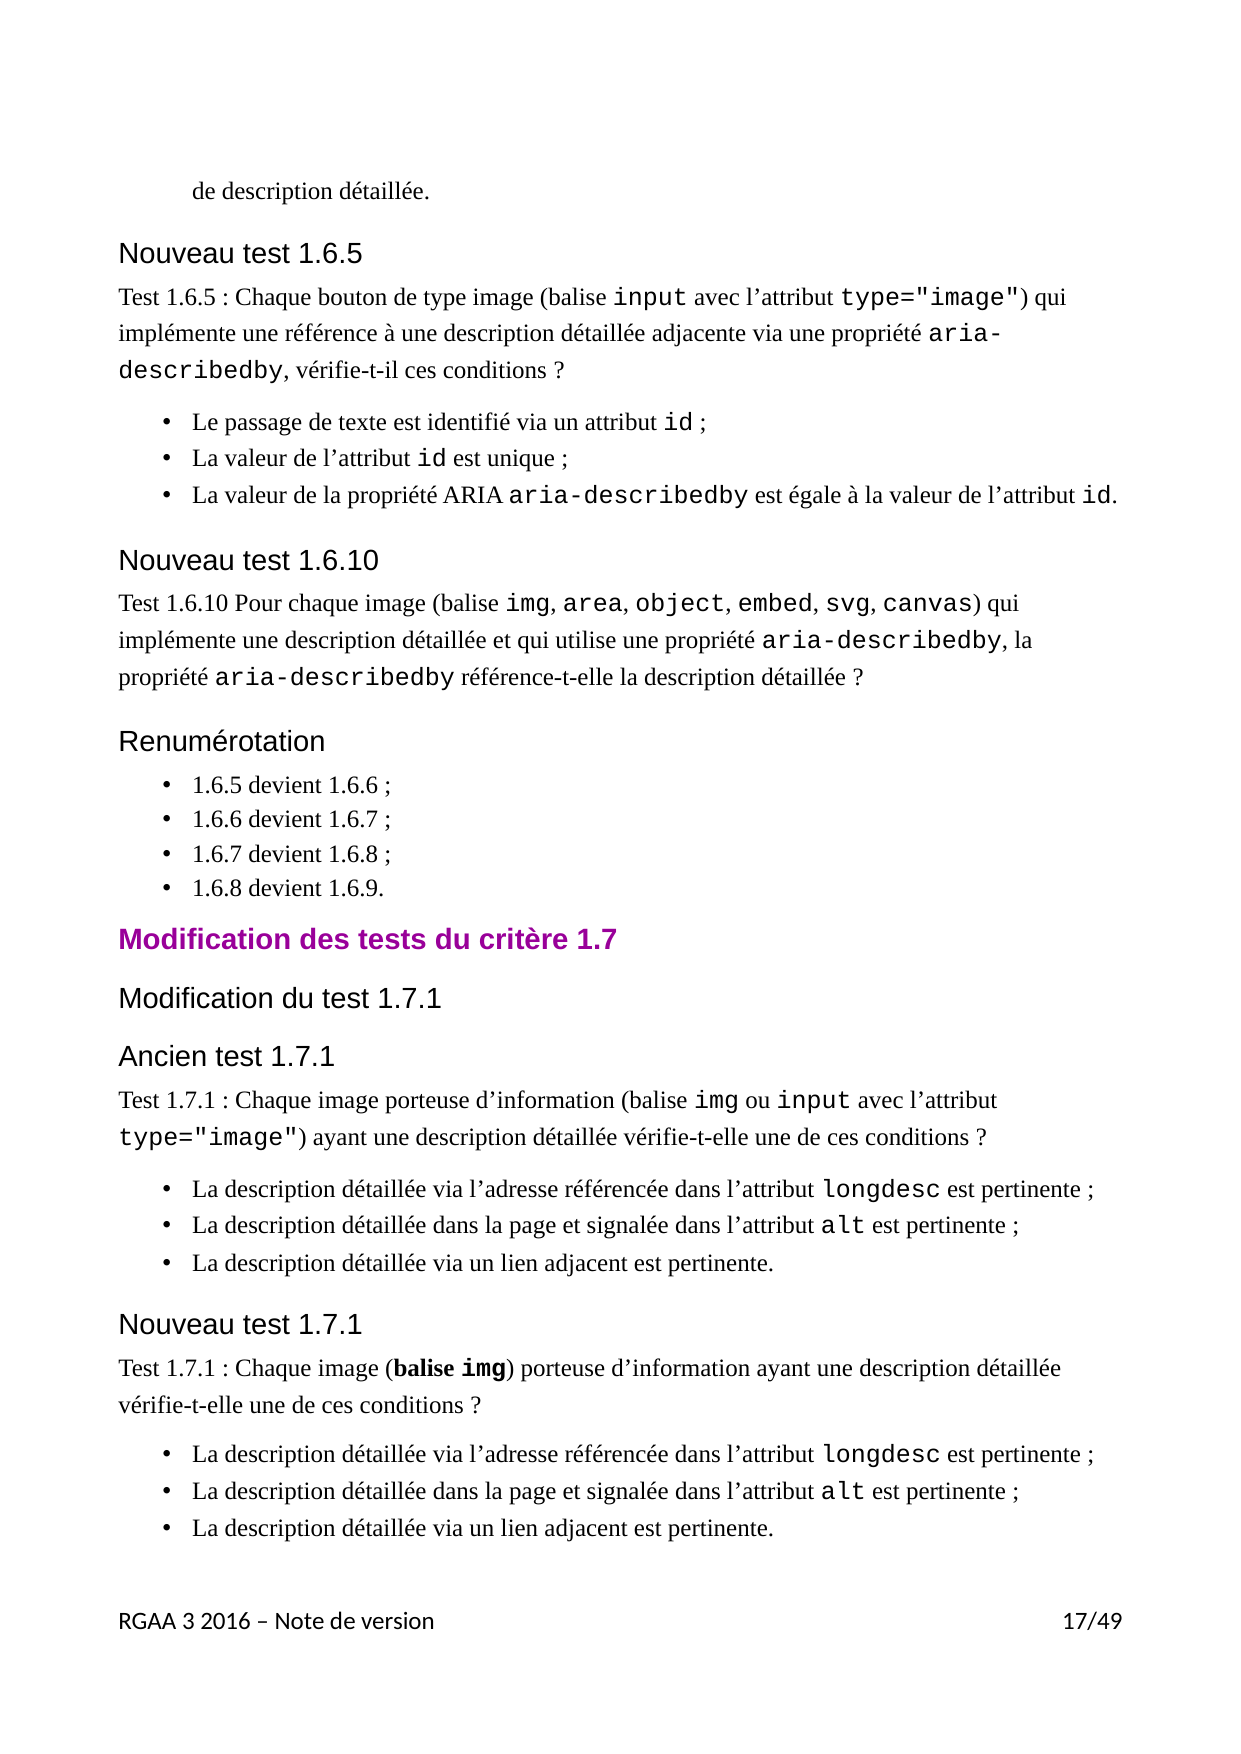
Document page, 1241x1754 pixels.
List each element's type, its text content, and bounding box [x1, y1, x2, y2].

list 1.6.8 devient 1.6.9. [162, 873, 1122, 902]
text Test 1.6.5 : Chaque bouton de type image (balise input avec l’attribut type="image") qui implémente une référence à une description détaillée adjacente via une propriété aria-describedby, vérifie-t-il ces conditions ? [118, 282, 1122, 386]
subtitle Nouveau test 1.6.10 [118, 542, 1122, 576]
list 1.6.7 devient 1.6.8 ; [162, 839, 1122, 867]
list La valeur de la propriété ARIA aria-describedby est égale à la valeur de l’attribut id. [162, 481, 1122, 511]
subtitle Ancien test 1.7.1 [118, 1039, 1122, 1073]
list 1.6.5 devient 1.6.6 ; [162, 770, 1122, 798]
text Test 1.7.1 : Chaque image (balise img) porteuse d’information ayant une description détaillée vérifie-t-elle une de ces conditions ? [118, 1353, 1122, 1418]
list de description détaillée. [162, 176, 1122, 205]
subtitle Nouveau test 1.7.1 [118, 1307, 1122, 1341]
list La description détaillée dans la page et signalée dans l’attribut alt est pertinente ; [162, 1211, 1122, 1241]
list La valeur de l’attribut id est unique ; [162, 443, 1122, 474]
list Le passage de texte est identifié via un attribut id ; [162, 407, 1122, 437]
list La description détaillée via l’adresse référencée dans l’attribut longdesc est pertinente ; [162, 1174, 1122, 1204]
list La description détaillée via un lien adjacent est pertinente. [162, 1248, 1122, 1276]
subtitle Nouveau test 1.6.5 [118, 236, 1122, 269]
subtitle Renumérotation [118, 724, 1122, 757]
list 1.6.6 devient 1.6.7 ; [162, 804, 1122, 833]
list La description détaillée via l’adresse référencée dans l’attribut longdesc est pertinente ; [162, 1439, 1122, 1469]
subtitle Modification du test 1.7.1 [118, 981, 1122, 1014]
subtitle Modification des tests du critère 1.7 [118, 922, 1122, 956]
list La description détaillée dans la page et signalée dans l’attribut alt est pertinente ; [162, 1476, 1122, 1507]
text Test 1.7.1 : Chaque image porteuse d’information (balise img ou input avec l’attribut type="image") ayant une description détaillée vérifie-t-elle une de ces conditions ? [118, 1086, 1122, 1153]
list La description détaillée via un lien adjacent est pertinente. [162, 1513, 1122, 1541]
text Test 1.6.10 Pour chaque image (balise img, area, object, embed, svg, canvas) qui implémente une description détaillée et qui utilise une propriété aria-describedby, la propriété aria-describedby référence-t-elle la description détaillée ? [118, 588, 1122, 692]
